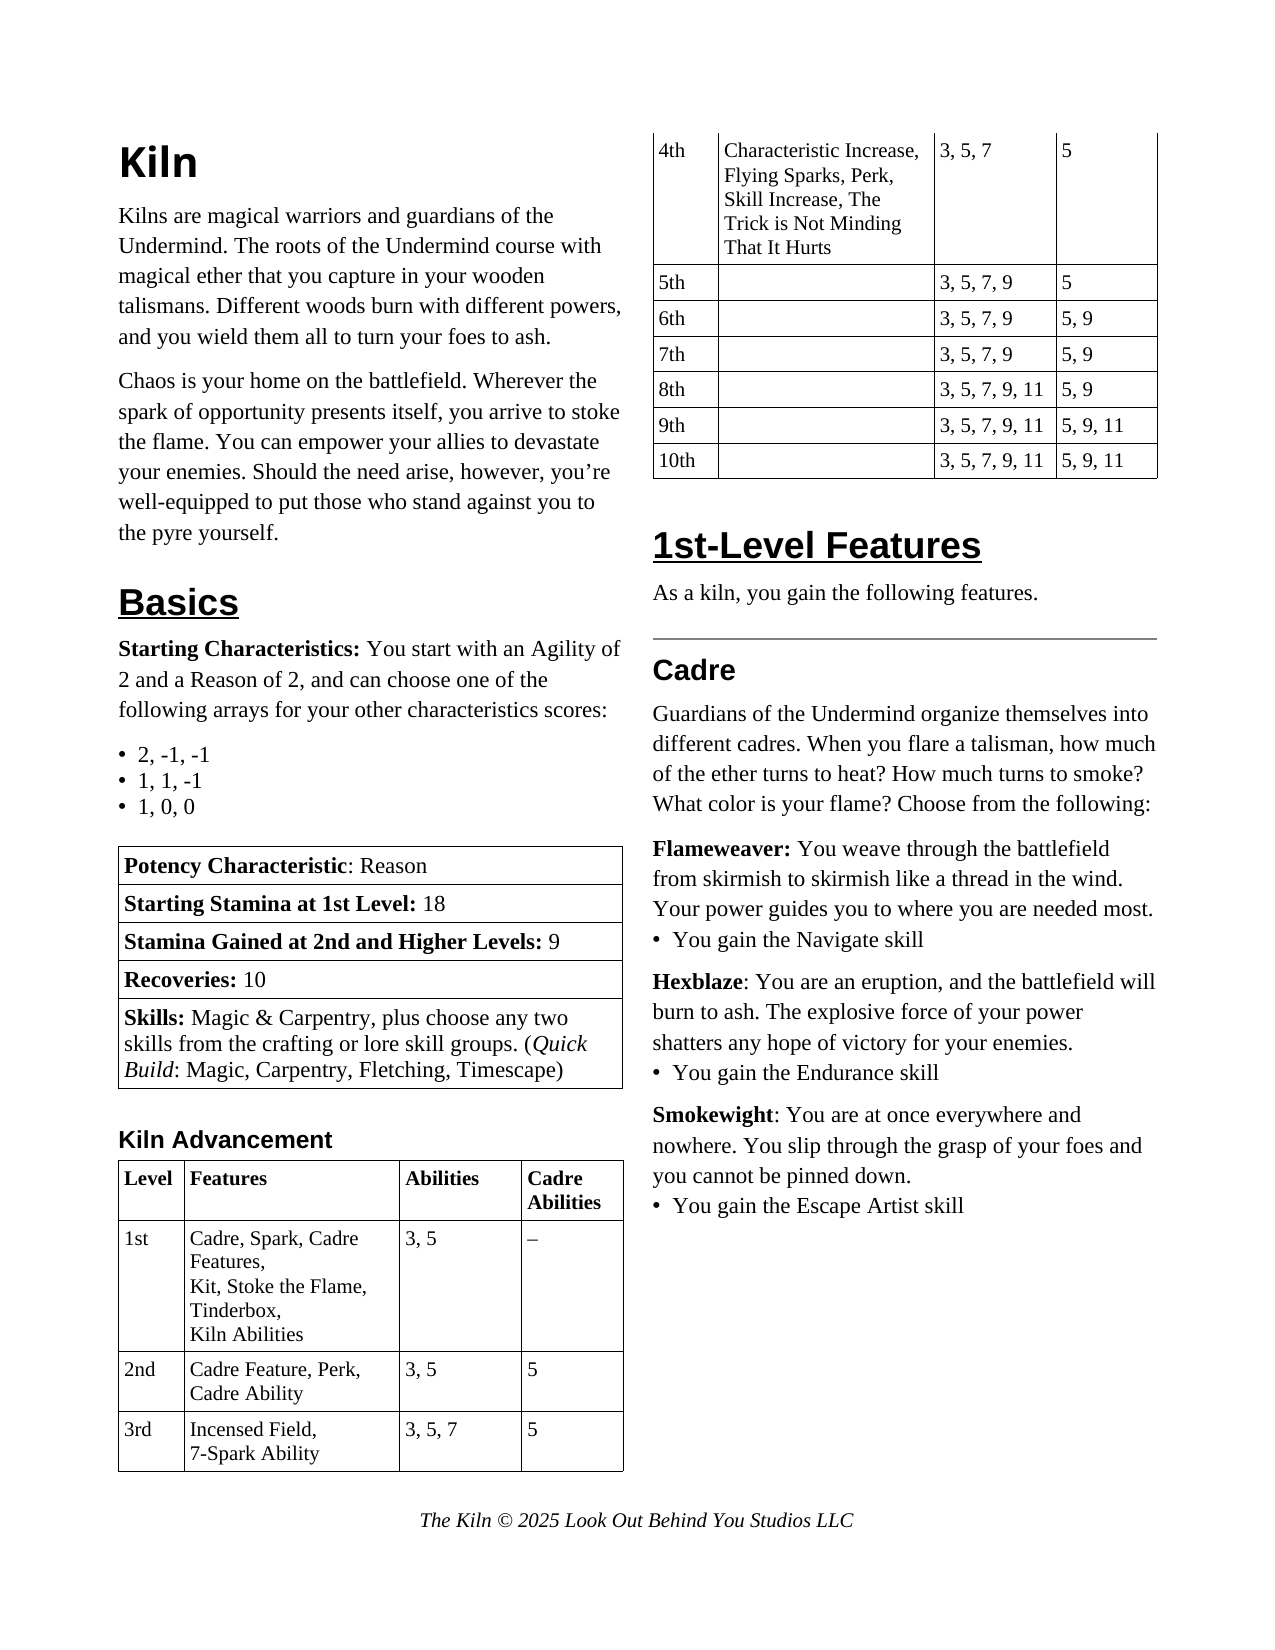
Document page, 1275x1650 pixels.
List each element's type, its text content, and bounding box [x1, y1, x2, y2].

table_cell 4th [654, 133, 718, 264]
table_cell Starting Stamina at 1st Level: 18 [119, 885, 622, 922]
table_cell 3, 5, 7 [400, 1412, 521, 1471]
table_cell – [522, 1221, 623, 1351]
table_cell [719, 301, 934, 336]
table_cell [719, 408, 934, 443]
subtitle Cadre [652, 653, 1157, 687]
list You gain the Escape Artist skill [652, 1192, 1157, 1218]
subtitle 1st-Level Features [652, 523, 1157, 566]
table_header Potency Characteristic: Reason [119, 847, 622, 884]
table_cell 5, 9 [1057, 337, 1157, 371]
subtitle Basics [118, 580, 622, 623]
table_cell 3, 5, 7, 9 [935, 337, 1056, 371]
table_header Cadre Abilities [522, 1161, 623, 1220]
table_cell [719, 444, 934, 478]
text Chaos is your home on the battlefield. Wherever the spark of opportunity presents itself, you arrive to stoke the flame. You can empower your allies to devastate your enemies. Should the need arise, however, you’re well-equipped to put those who stand against you to the pyre yourself. [118, 368, 622, 545]
table_cell 5, 9 [1057, 372, 1157, 407]
table_cell 3rd [119, 1412, 184, 1471]
table_cell Characteristic Increase, Flying Sparks, Perk, Skill Increase, The Trick is Not Minding That It Hurts [719, 133, 934, 264]
table_header Level [119, 1161, 184, 1220]
text Starting Characteristics: You start with an Agility of 2 and a Reason of 2, and can choose one of the following arrays for your other characteristics scores: [118, 636, 622, 722]
subtitle Kiln [118, 133, 622, 189]
table_cell Recoveries: 10 [119, 961, 622, 998]
table_cell 5 [1057, 133, 1157, 264]
table_cell 5 [522, 1352, 623, 1411]
table_cell 3, 5 [400, 1221, 521, 1351]
table_cell 10th [654, 444, 718, 478]
text As a kiln, you gain the following features. [652, 579, 1157, 606]
list 1, 0, 0 [118, 793, 622, 820]
table_cell 3, 5, 7, 9, 11 [935, 372, 1056, 407]
table_cell 9th [654, 408, 718, 443]
table_cell Cadre Feature, Perk, Cadre Ability [185, 1352, 399, 1411]
table_cell 5, 9, 11 [1057, 408, 1157, 443]
table_cell 3, 5, 7, 9, 11 [935, 408, 1056, 443]
text Flameweaver: You weave through the battlefield from skirmish to skirmish like a thread in the wind. Your power guides you to where you are needed most. [652, 835, 1157, 922]
table_cell [719, 337, 934, 371]
text Guardians of the Undermind organize themselves into different cadres. When you flare a talisman, how much of the ether turns to heat? How much turns to smoke? What color is your flame? Choose from the following: [652, 699, 1157, 817]
table_cell 3, 5, 7, 9 [935, 301, 1056, 336]
list You gain the Navigate skill [652, 926, 1157, 952]
table_cell 3, 5, 7, 9 [935, 265, 1056, 300]
table_cell 2nd [119, 1352, 184, 1411]
table_cell 6th [654, 301, 718, 336]
subtitle Kiln Advancement [118, 1125, 622, 1154]
text Smokewight: You are at once everywhere and nowhere. You slip through the grasp of your foes and you cannot be pinned down. [652, 1101, 1157, 1188]
list 1, 1, -1 [118, 767, 622, 793]
list 2, -1, -1 [118, 741, 622, 767]
table_header Features [185, 1161, 399, 1220]
list You gain the Endurance skill [652, 1059, 1157, 1085]
text Kilns are magical warriors and guardians of the Undermind. The roots of the Undermind course with magical ether that you capture in your wooden talismans. Different woods burn with different powers, and you wield them all to turn your foes to ash. [118, 202, 622, 349]
table_cell 1st [119, 1221, 184, 1351]
table_cell 3, 5 [400, 1352, 521, 1411]
table_cell 5 [522, 1412, 623, 1471]
table_cell 7th [654, 337, 718, 371]
table_cell Incensed Field, 7-Spark Ability [185, 1412, 399, 1471]
table_cell Skills: Magic & Carpentry, plus choose any two skills from the crafting or lore skill groups. (Quick Build: Magic, Carpentry, Fletching, Timescape) [119, 999, 622, 1088]
table_cell [719, 372, 934, 407]
table_cell 5, 9 [1057, 301, 1157, 336]
table_cell [719, 265, 934, 300]
table_cell Stamina Gained at 2nd and Higher Levels: 9 [119, 923, 622, 960]
table_cell 8th [654, 372, 718, 407]
table_cell 5 [1057, 265, 1157, 300]
table_cell 3, 5, 7, 9, 11 [935, 444, 1056, 478]
table_cell 5, 9, 11 [1057, 444, 1157, 478]
table_cell 5th [654, 265, 718, 300]
table_cell 3, 5, 7 [935, 133, 1056, 264]
table_header Abilities [400, 1161, 521, 1220]
table_cell Cadre, Spark, Cadre Features, Kit, Stoke the Flame, Tinderbox, Kiln Abilities [185, 1221, 399, 1351]
text Hexblaze: You are an eruption, and the battlefield will burn to ash. The explosive force of your power shatters any hope of victory for your enemies. [652, 968, 1157, 1055]
